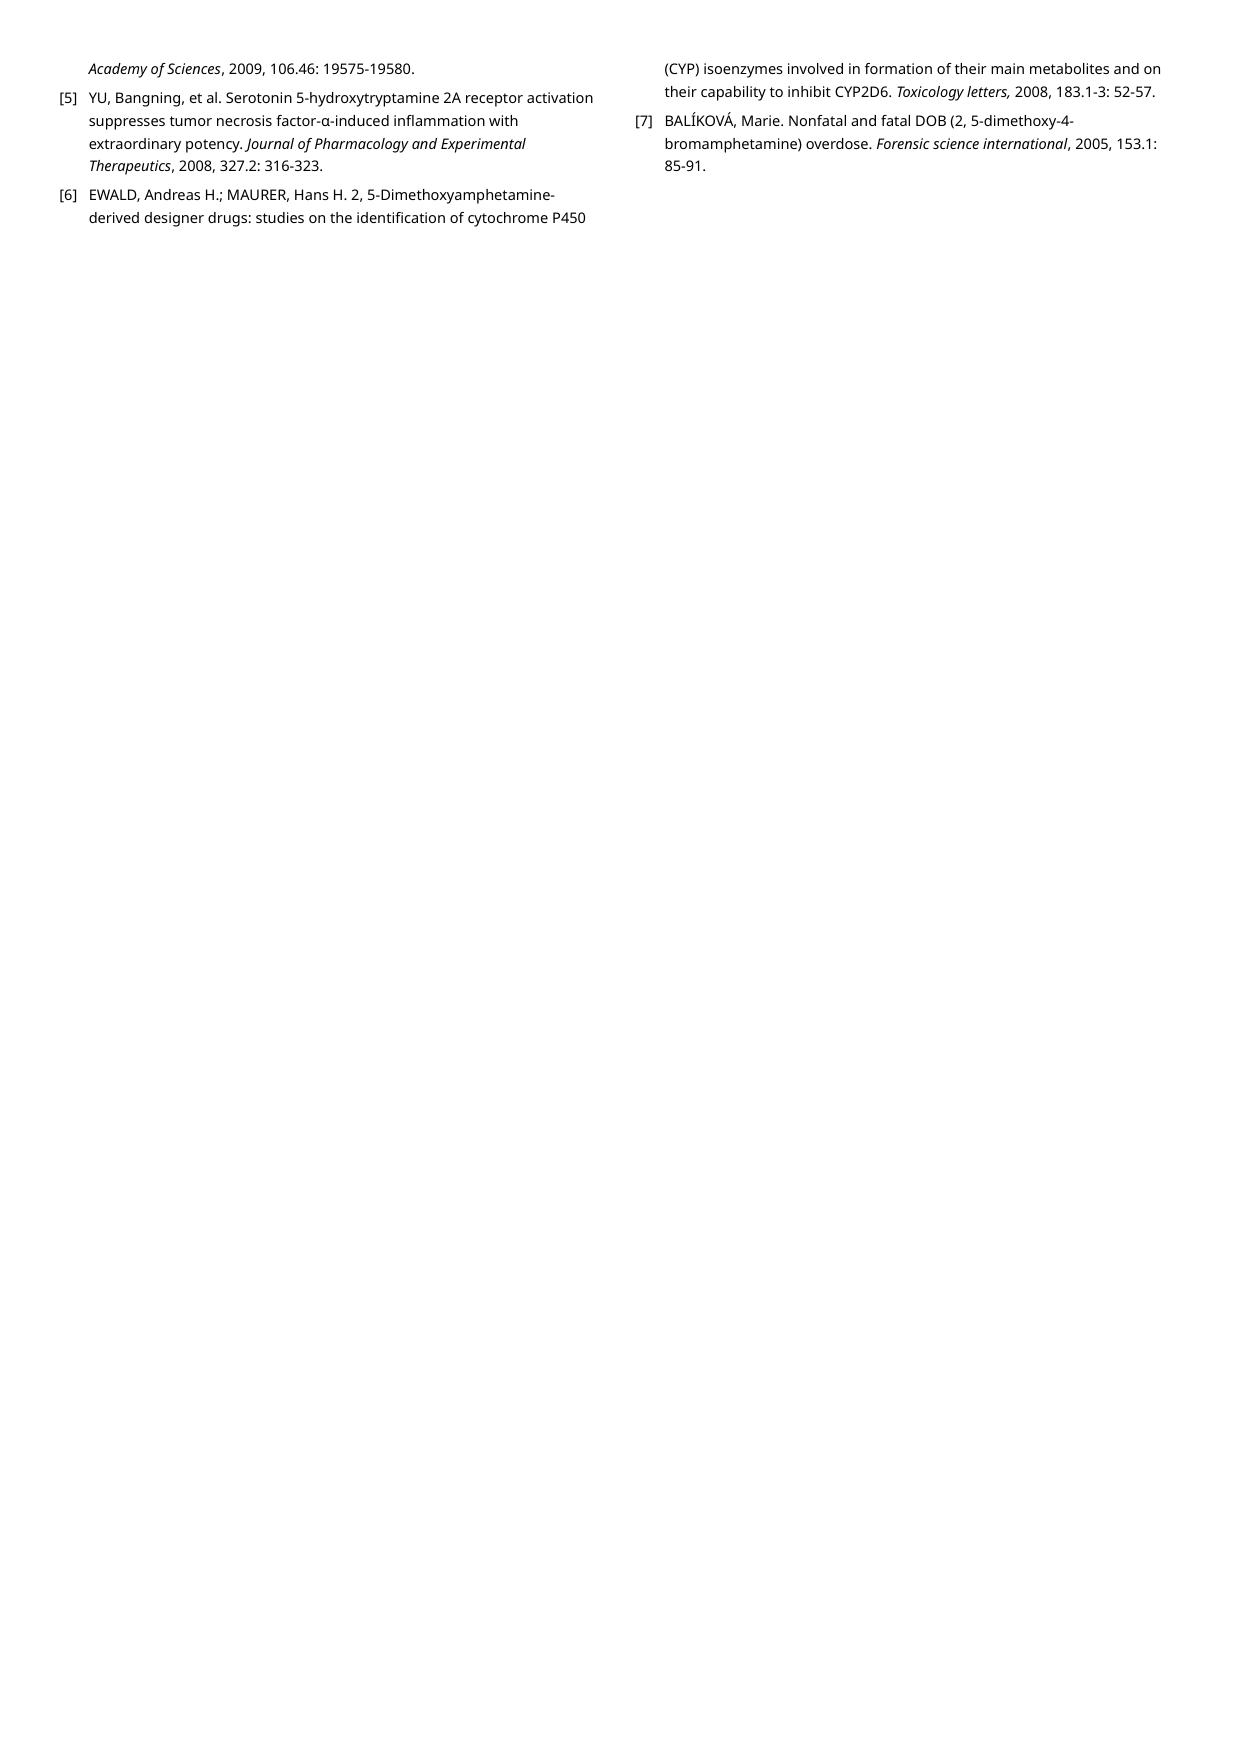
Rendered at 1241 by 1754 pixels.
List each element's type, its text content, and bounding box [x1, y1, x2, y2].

text Academy of Sciences, 2009, 106.46: 19575-19580. [59, 59, 605, 79]
text [6] EWALD, Andreas H.; MAURER, Hans H. 2, 5-Dimethoxyamphetamine-derived designer drugs: studies on the identification of cytochrome P450 [59, 185, 605, 228]
text (CYP) isoenzymes involved in formation of their main metabolites and on their capability to inhibit CYP2D6. Toxicology letters, 2008, 183.1-3: 52-57. [635, 59, 1181, 102]
text [7] BALÍKOVÁ, Marie. Nonfatal and fatal DOB (2, 5-dimethoxy-4-bromamphetamine) overdose. Forensic science international, 2005, 153.1: 85-91. [635, 111, 1181, 176]
text [5] YU, Bangning, et al. Serotonin 5-hydroxytryptamine 2A receptor activation suppresses tumor necrosis factor-α-induced inflammation with extraordinary potency. Journal of Pharmacology and Experimental Therapeutics, 2008, 327.2: 316-323. [59, 88, 605, 176]
